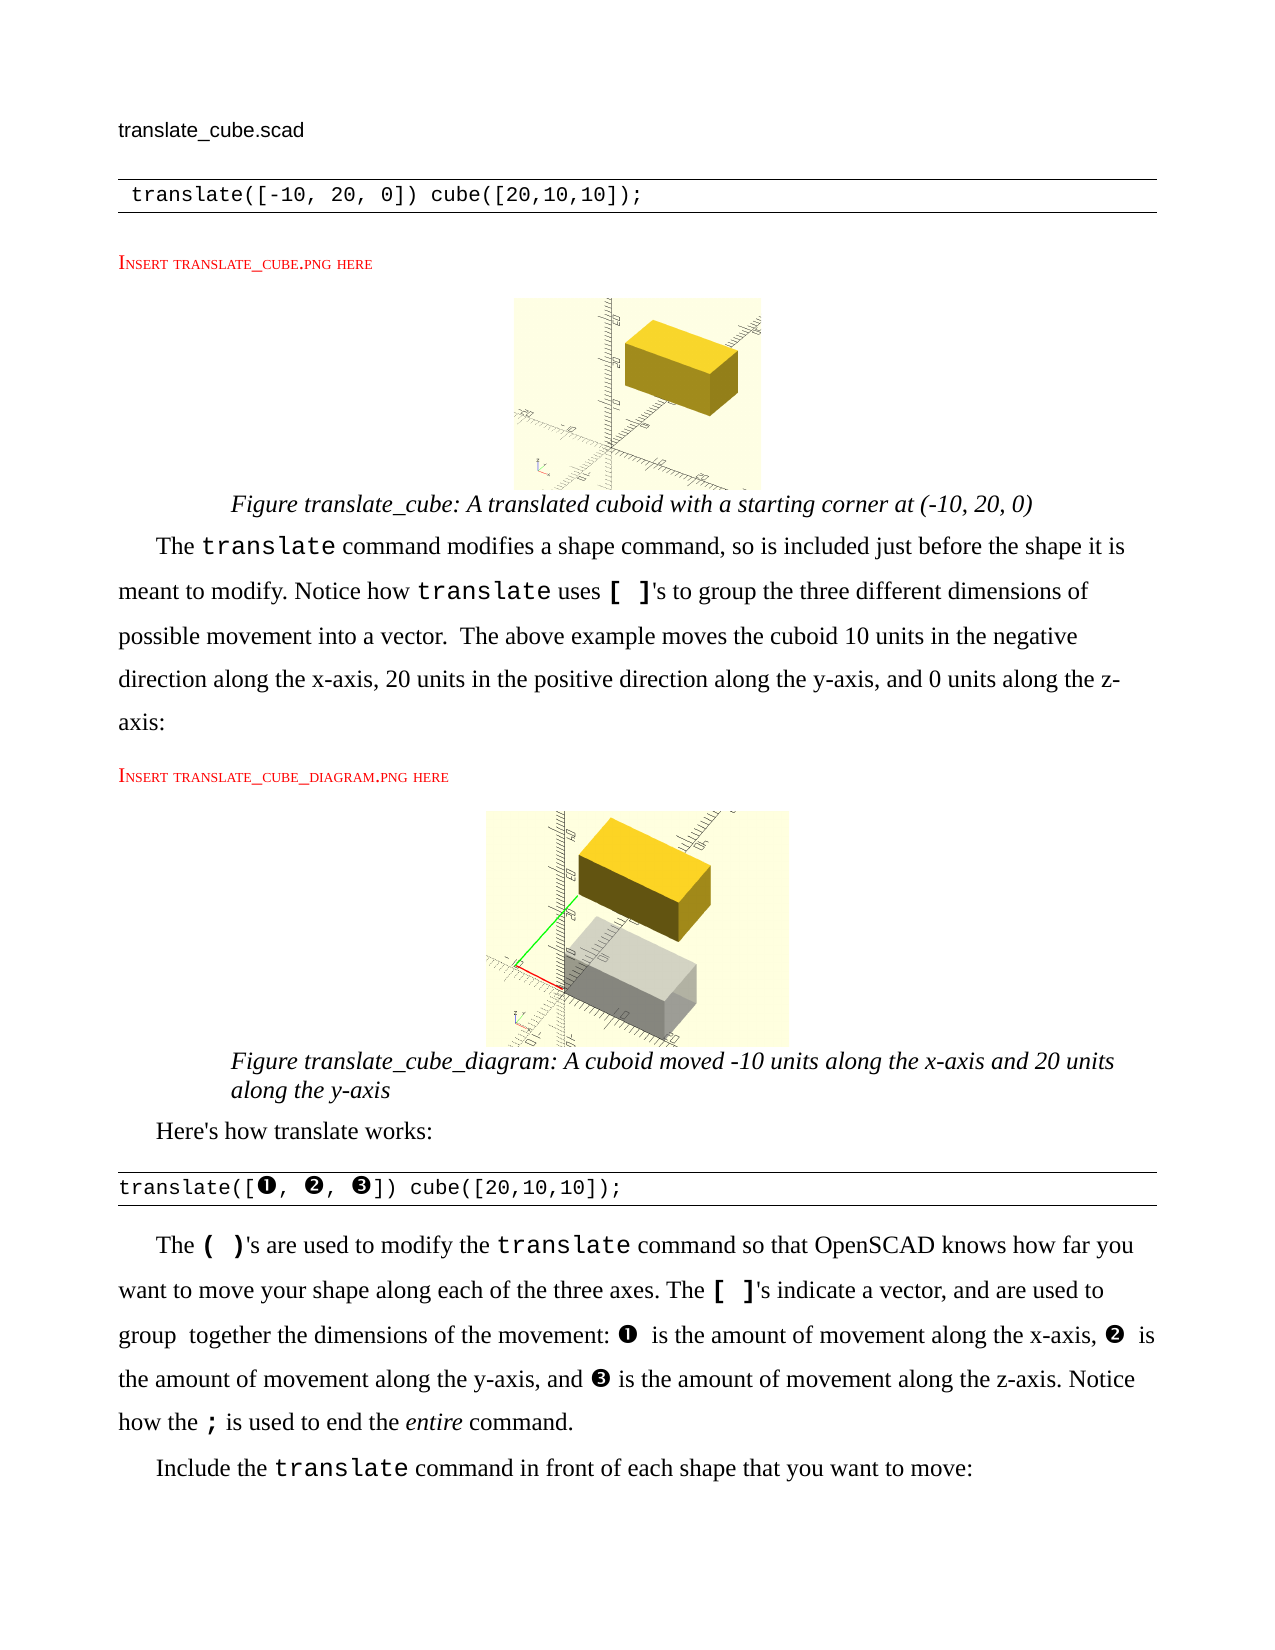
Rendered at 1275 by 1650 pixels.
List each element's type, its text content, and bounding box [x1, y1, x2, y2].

text The translate command modifies a shape command, so is included just before the shape it is meant to modify. Notice how translate uses [ ]'s to group the three different dimensions of possible movement into a vector. The above example moves the cuboid 10 units in the negative direction along the x-axis, 20 units in the positive direction along the y-axis, and 0 units along the z-axis: [118, 531, 1157, 736]
list Figure translate_cube_diagram: A cuboid moved -10 units along the x-axis and 20 units along the y-axis [193, 824, 1157, 1104]
text The ( )'s are used to modify the translate command so that OpenSCAD knows how far you want to move your shape along each of the three axes. The [ ]'s indicate a vector, and are used to group together the dimensions of the movement:  is the amount of movement along the x-axis,  is the amount of movement along the y-axis, and  is the amount of movement along the z-axis. Notice how the ; is used to end the entire command. [118, 1230, 1157, 1438]
text translate([-10, 20, 0]) cube([20,10,10]); [118, 180, 1157, 212]
text Include the translate command in front of each shape that you want to move: [118, 1453, 1157, 1484]
text translate([, , ]) cube([20,10,10]); [118, 1173, 1157, 1205]
text Insert translate_cube.png here [118, 250, 1157, 274]
text Insert translate_cube_diagram.png here [118, 763, 1157, 787]
title translate_cube.scad [118, 118, 1157, 142]
text Here's how translate works: [118, 1116, 1157, 1145]
picture [513, 298, 762, 490]
list Figure translate_cube: A translated cuboid with a starting corner at (-10, 20, 0) [193, 311, 1157, 518]
picture [486, 811, 790, 1047]
